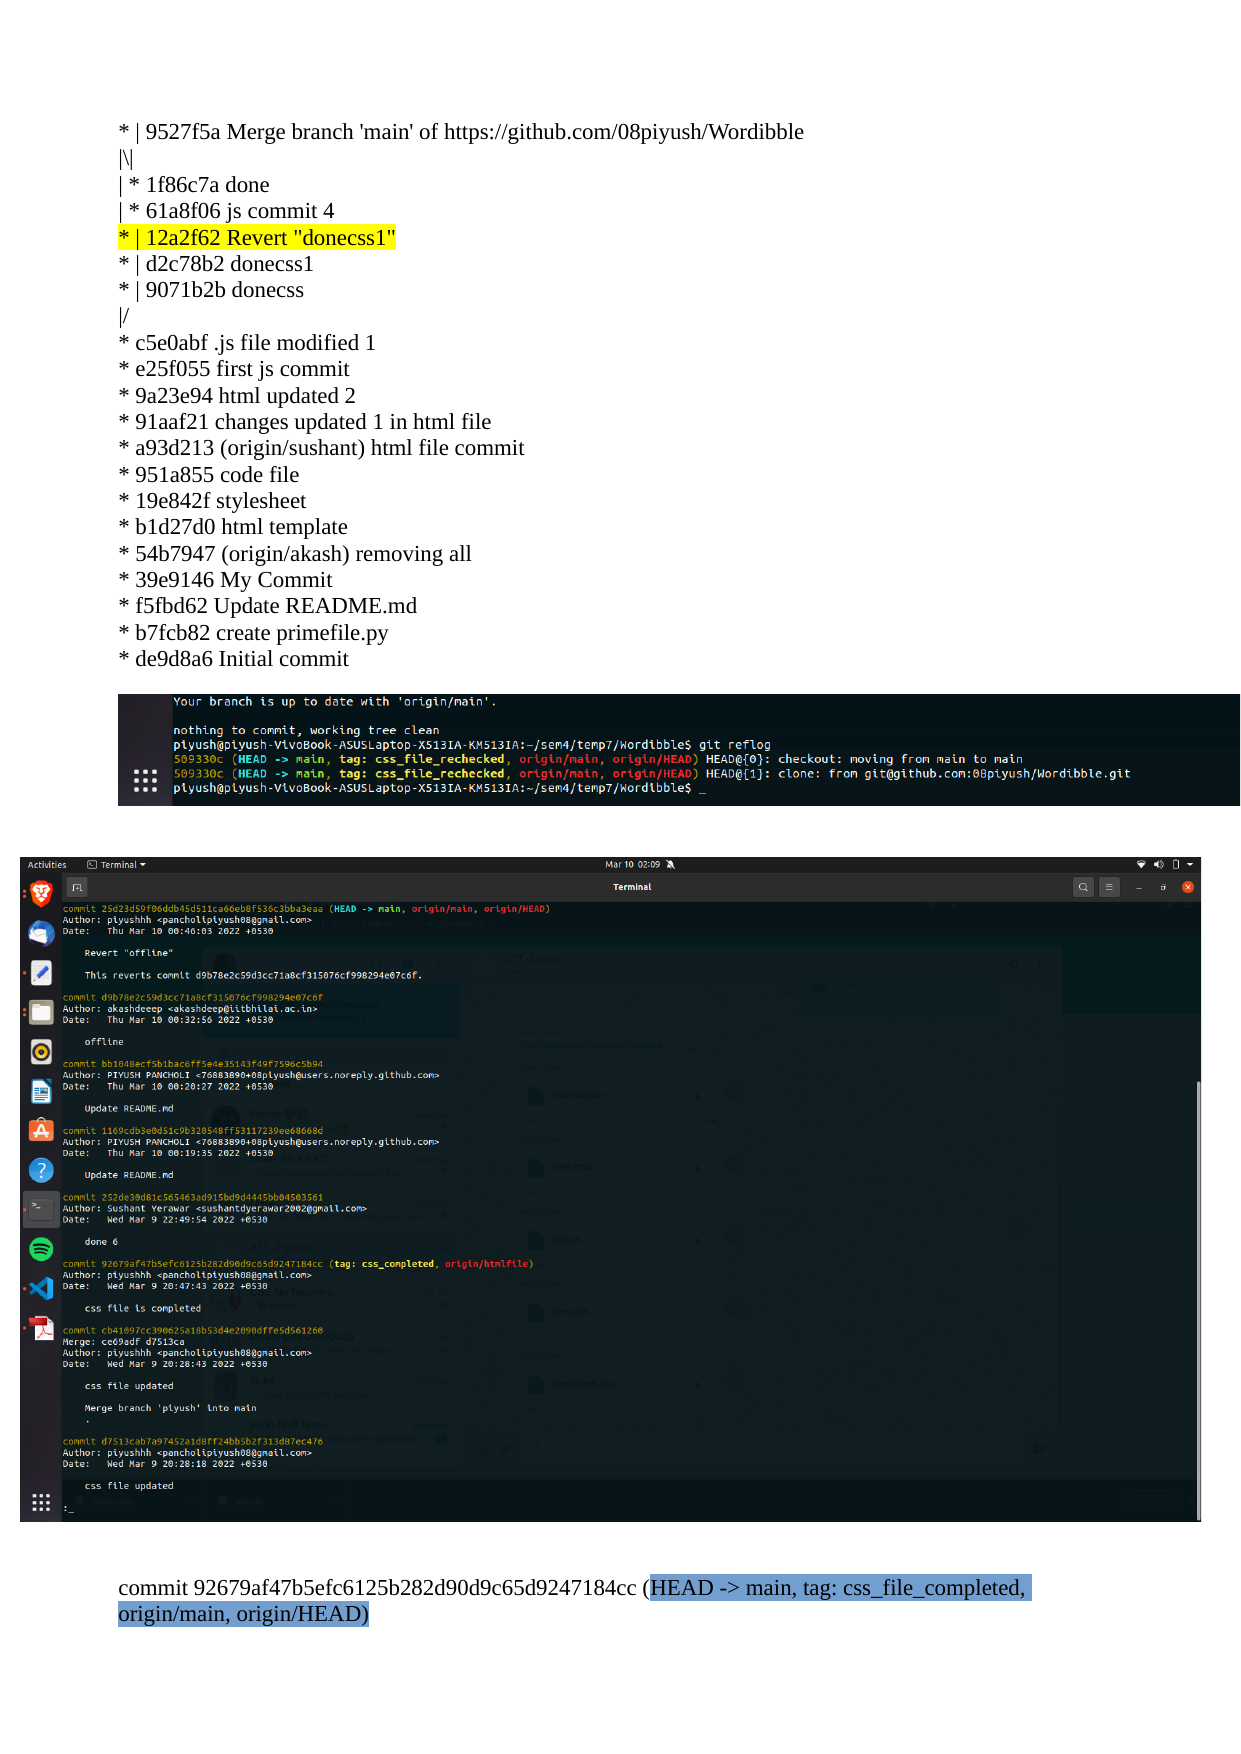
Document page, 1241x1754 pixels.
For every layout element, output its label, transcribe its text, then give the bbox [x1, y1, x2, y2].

text * 951a855 code file [118, 461, 1122, 487]
text * 39e9146 My Commit [118, 566, 1122, 592]
text * b1d27d0 html template [118, 513, 1122, 540]
text * 9a23e94 html updated 2 [118, 382, 1122, 408]
text |\| [118, 144, 1122, 171]
text * 54b7947 (origin/akash) removing all [118, 540, 1122, 566]
text * | 12a2f62 Revert "donecss1" [118, 223, 1122, 250]
text |/ [118, 303, 1122, 329]
text * de9d8a6 Initial commit [118, 645, 1122, 672]
text * a93d213 (origin/sushant) html file commit [118, 434, 1122, 461]
text * | 9071b2b donecss [118, 276, 1122, 303]
picture [20, 857, 1202, 1522]
text * b7fcb82 create primefile.py [118, 619, 1122, 645]
text * 91aaf21 changes updated 1 in html file [118, 408, 1122, 434]
text | * 1f86c7a done [118, 171, 1122, 197]
text * 19e842f stylesheet [118, 487, 1122, 513]
text * c5e0abf .js file modified 1 [118, 329, 1122, 355]
text commit 92679af47b5efc6125b282d90d9c65d9247184cc (HEAD -> main, tag: css_file_completed, origin/main, origin/HEAD) [118, 1574, 1122, 1627]
text * | d2c78b2 donecss1 [118, 250, 1122, 276]
text * f5fbd62 Update README.md [118, 592, 1122, 619]
text * | 9527f5a Merge branch 'main' of https://github.com/08piyush/Wordibble [118, 118, 1122, 144]
text * e25f055 first js commit [118, 355, 1122, 382]
text | * 61a8f06 js commit 4 [118, 197, 1122, 223]
